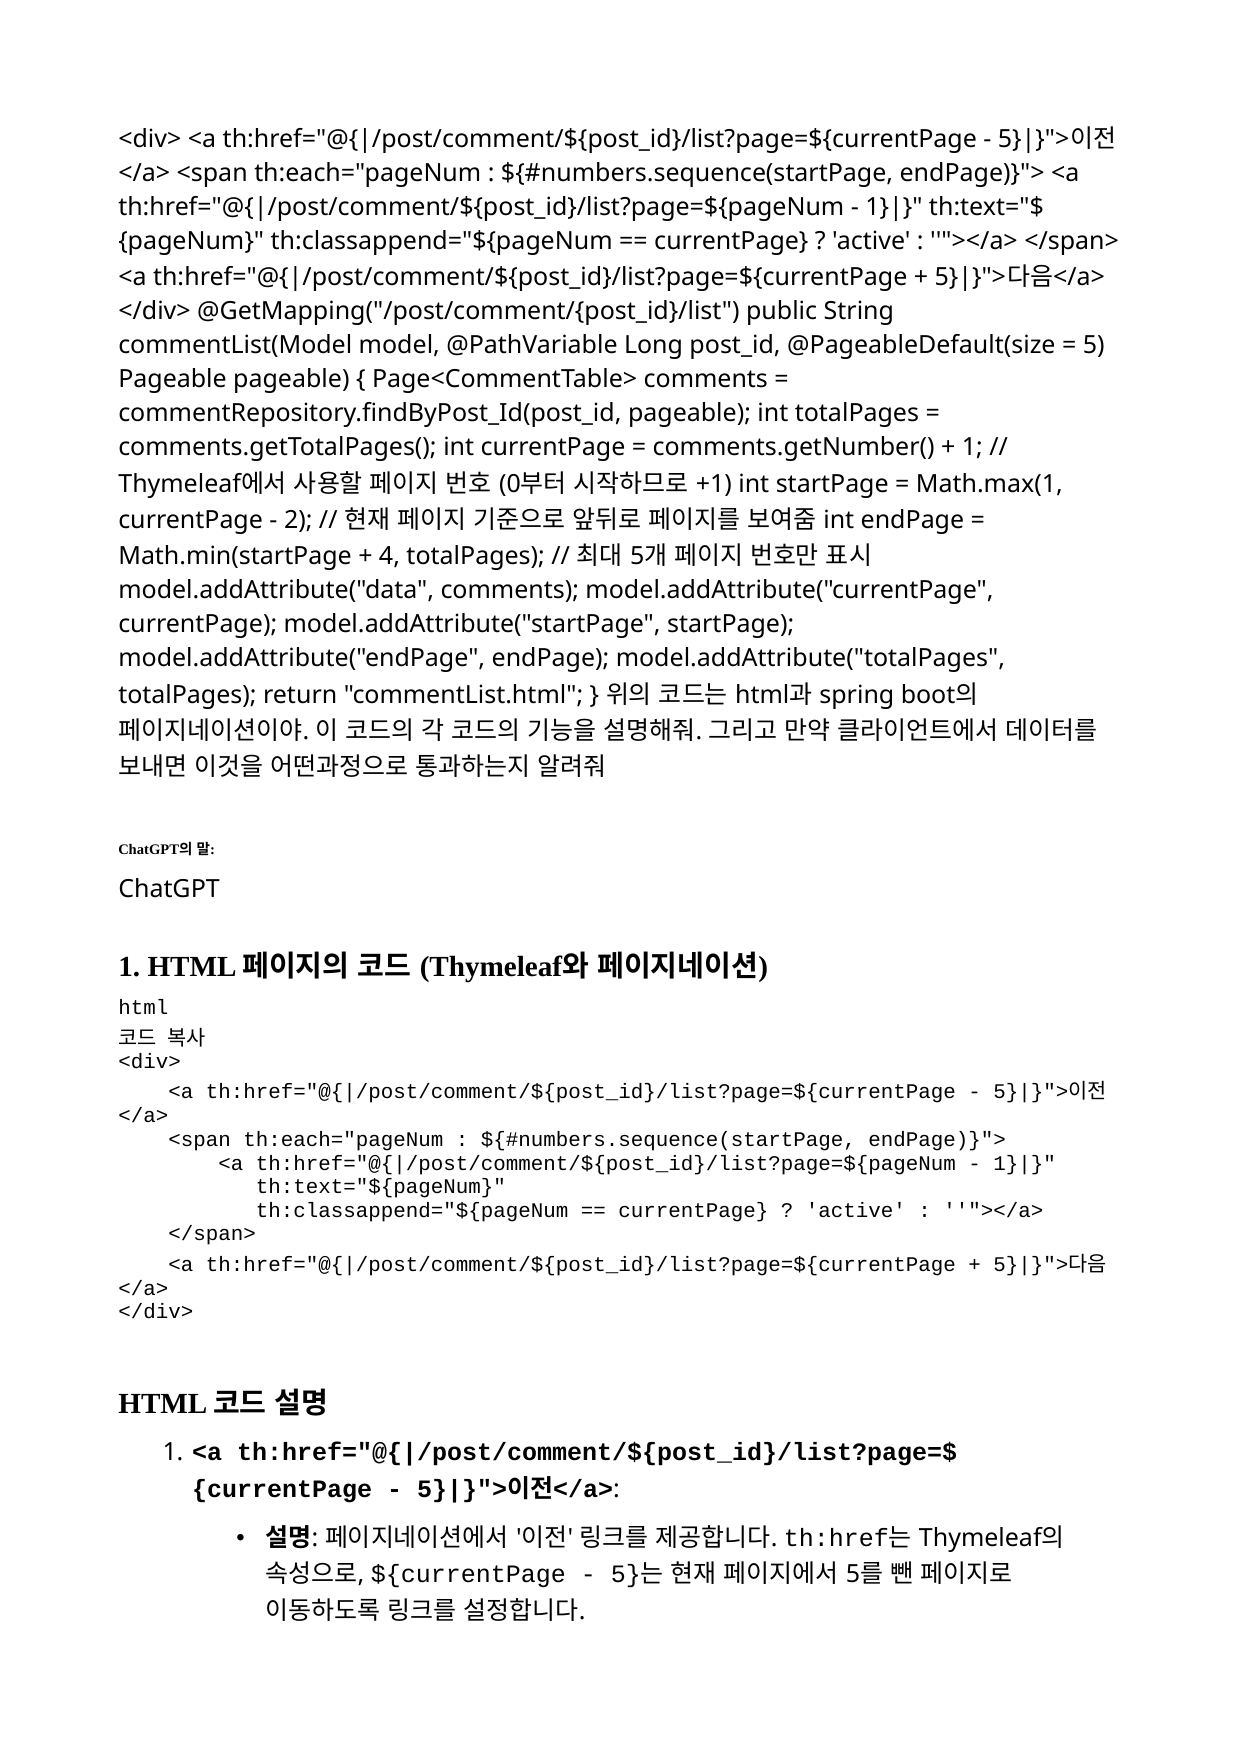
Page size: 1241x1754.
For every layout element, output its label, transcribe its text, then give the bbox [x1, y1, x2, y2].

text html [118, 997, 1122, 1021]
list 설명: 페이지네이션에서 '이전' 링크를 제공합니다. th:href는 Thymeleaf의 속성으로, ${currentPage - 5}는 현재 페이지에서 5를 뺀 페이지로 이동하도록 링크를 설정합니다. [236, 1517, 1122, 1626]
subtitle ChatGPT의 말: [118, 837, 1122, 858]
text th:classappend="${pageNum == currentPage} ? 'active' : ''"></a> [118, 1200, 1122, 1223]
subtitle 1. HTML 페이지의 코드 (Thymeleaf와 페이지네이션) [118, 942, 1122, 985]
text <a th:href="@{|/post/comment/${post_id}/list?page=${currentPage - 5}|}">이전</a> [118, 1075, 1122, 1129]
text <a th:href="@{|/post/comment/${post_id}/list?page=${currentPage + 5}|}">다음</a> [118, 1247, 1122, 1301]
list <a th:href="@{|/post/comment/${post_id}/list?page=${currentPage - 5}|}">이전</a>: [162, 1434, 1122, 1505]
text <span th:each="pageNum : ${#numbers.sequence(startPage, endPage)}"> [118, 1129, 1122, 1152]
text ChatGPT [118, 871, 1122, 905]
text <div> [118, 1051, 1122, 1075]
text </span> [118, 1223, 1122, 1247]
text </div> [118, 1301, 1122, 1325]
text <a th:href="@{|/post/comment/${post_id}/list?page=${pageNum - 1}|}" [118, 1152, 1122, 1176]
text th:text="${pageNum}" [118, 1176, 1122, 1200]
text 코드 복사 [118, 1021, 1122, 1051]
subtitle HTML 코드 설명 [118, 1379, 1122, 1422]
text <div> <a th:href="@{|/post/comment/${post_id}/list?page=${currentPage - 5}|}">이전</a> <span th:each="pageNum : ${#numbers.sequence(startPage, endPage)}"> <a th:href="@{|/post/comment/${post_id}/list?page=${pageNum - 1}|}" th:text="${pageNum}" th:classappend="${pageNum == currentPage} ? 'active' : ''"></a> </span> <a th:href="@{|/post/comment/${post_id}/list?page=${currentPage + 5}|}">다음</a> </div> @GetMapping("/post/comment/{post_id}/list") public String commentList(Model model, @PathVariable Long post_id, @PageableDefault(size = 5) Pageable pageable) { Page<CommentTable> comments = commentRepository.findByPost_Id(post_id, pageable); int totalPages = comments.getTotalPages(); int currentPage = comments.getNumber() + 1; // Thymeleaf에서 사용할 페이지 번호 (0부터 시작하므로 +1) int startPage = Math.max(1, currentPage - 2); // 현재 페이지 기준으로 앞뒤로 페이지를 보여줌 int endPage = Math.min(startPage + 4, totalPages); // 최대 5개 페이지 번호만 표시 model.addAttribute("data", comments); model.addAttribute("currentPage", currentPage); model.addAttribute("startPage", startPage); model.addAttribute("endPage", endPage); model.addAttribute("totalPages", totalPages); return "commentList.html"; } 위의 코드는 html과 spring boot의 페이지네이션이야. 이 코드의 각 코드의 기능을 설명해줘. 그리고 만약 클라이언트에서 데이터를 보내면 이것을 어떤과정으로 통과하는지 알려줘 [118, 118, 1122, 783]
